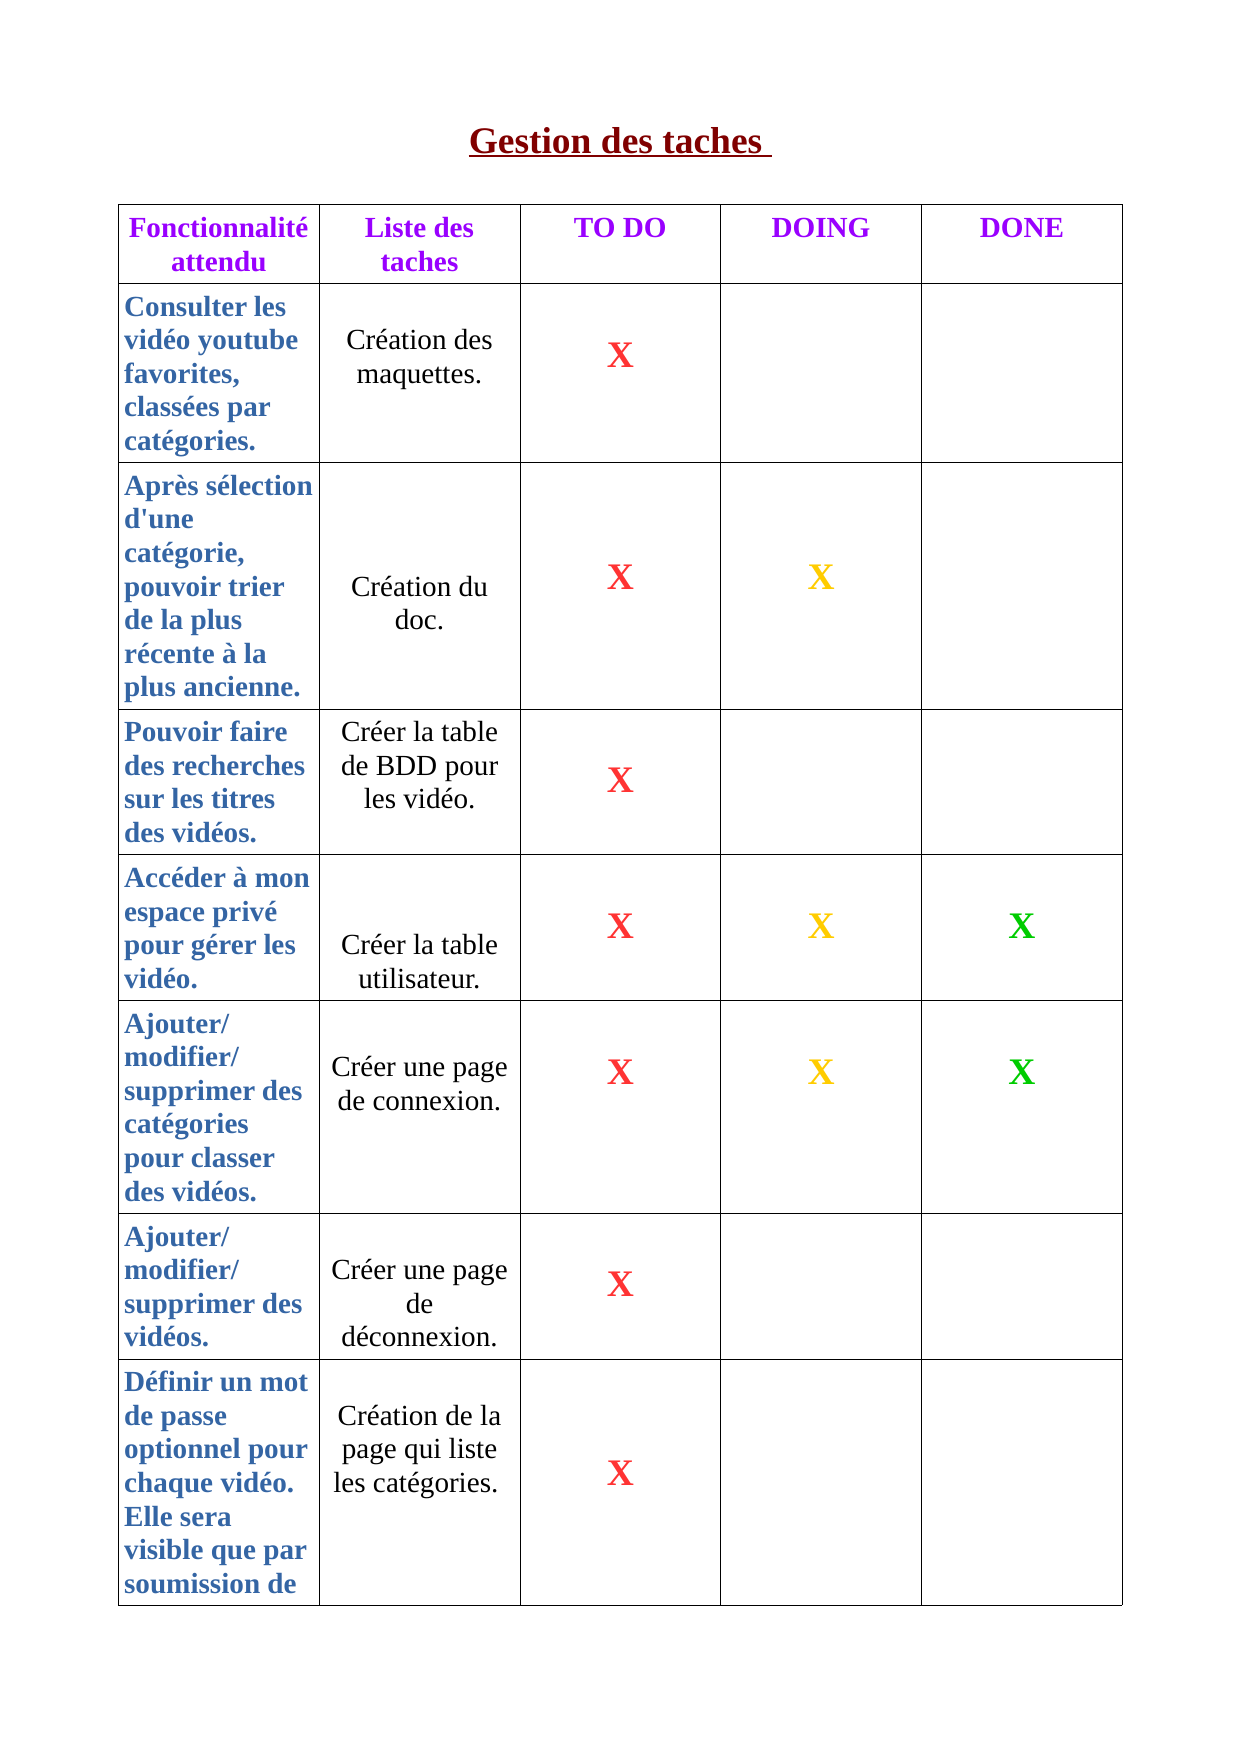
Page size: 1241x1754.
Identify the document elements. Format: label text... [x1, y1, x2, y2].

table_cell Consulter les vidéo youtube favorites, classées par catégories. [119, 284, 319, 462]
table_cell Création du doc. [320, 463, 520, 709]
table_cell [922, 463, 1122, 709]
table_cell Ajouter/modifier/supprimer des catégories pour classer des vidéos. [119, 1001, 319, 1213]
table_cell [721, 1360, 921, 1605]
table_cell X [521, 1214, 720, 1359]
table_header Liste des taches [320, 205, 520, 283]
table_cell X [521, 710, 720, 854]
table_cell X [721, 855, 921, 1000]
table_cell Créer une page de déconnexion. [320, 1214, 520, 1359]
table_cell Création des maquettes. [320, 284, 520, 462]
table_cell [721, 710, 921, 854]
table_cell [922, 284, 1122, 462]
table_cell X [922, 1001, 1122, 1213]
table_cell X [922, 855, 1122, 1000]
table_cell [721, 1214, 921, 1359]
table_header TO DO [521, 205, 720, 283]
table_cell Ajouter/modifier/supprimer des vidéos. [119, 1214, 319, 1359]
table_cell [721, 284, 921, 462]
text Gestion des taches [118, 118, 1122, 161]
table_cell Créer la table de BDD pour les vidéo. [320, 710, 520, 854]
table_cell X [521, 1001, 720, 1213]
table_cell Définir un mot de passe optionnel pour chaque vidéo. Elle sera visible que par soumission de [119, 1360, 319, 1605]
table_header DOING [721, 205, 921, 283]
table_cell Pouvoir faire des recherches sur les titres des vidéos. [119, 710, 319, 854]
table_cell X [521, 855, 720, 1000]
table_header Fonctionnalité attendu [119, 205, 319, 283]
table_cell X [521, 1360, 720, 1605]
table_cell [922, 1214, 1122, 1359]
table_cell X [521, 463, 720, 709]
table_cell [922, 1360, 1122, 1605]
table_cell Après sélection d'une catégorie, pouvoir trier de la plus récente à la plus ancienne. [119, 463, 319, 709]
table_cell Accéder à mon espace privé pour gérer les vidéo. [119, 855, 319, 1000]
table_cell Créer une page de connexion. [320, 1001, 520, 1213]
table_cell X [721, 463, 921, 709]
table_cell X [521, 284, 720, 462]
table_cell [922, 710, 1122, 854]
table_cell Créer la table utilisateur. [320, 855, 520, 1000]
table_cell Création de la page qui liste les catégories. [320, 1360, 520, 1605]
table_header DONE [922, 205, 1122, 283]
table_cell X [721, 1001, 921, 1213]
